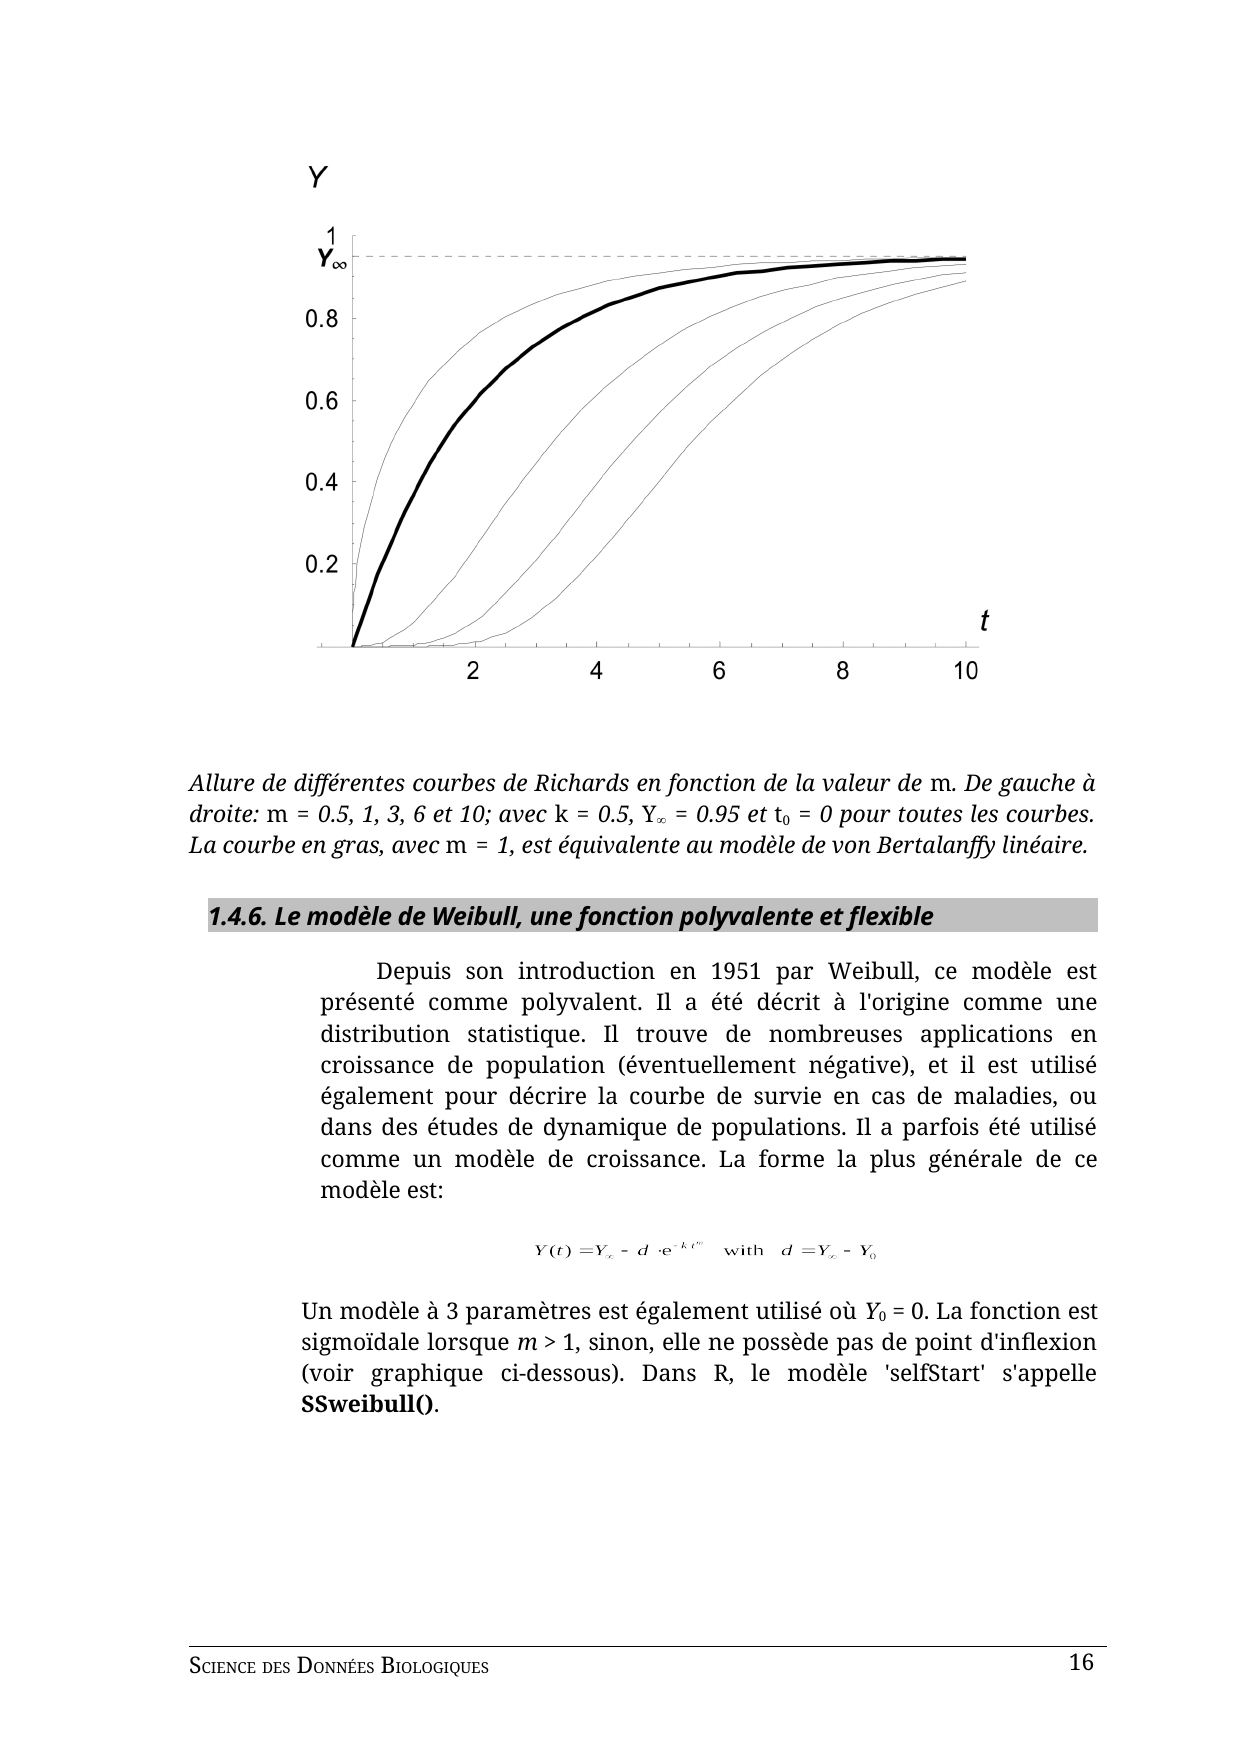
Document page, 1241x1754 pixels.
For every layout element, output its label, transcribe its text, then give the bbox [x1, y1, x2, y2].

picture [249, 150, 1039, 713]
text Depuis son introduction en 1951 par Weibull, ce modèle est présenté comme polyvalent. Il a été décrit à l'origine comme une distribution statistique. Il trouve de nombreuses applications en croissance de population (éventuellement négative), et il est utilisé également pour décrire la courbe de survie en cas de maladies, ou dans des études de dynamique de populations. Il a parfois été utilisé comme un modèle de croissance. La forme la plus générale de ce modèle est: [320, 955, 1098, 1205]
subtitle Le modèle de Weibull, une fonction polyvalente et flexible [208, 898, 1098, 932]
text Allure de différentes courbes de Richards en fonction de la valeur de m. De gauche à droite: m = 0.5, 1, 3, 6 et 10; avec k = 0.5, Y = 0.95 et t0 = 0 pour toutes les courbes. La courbe en gras, avec m = 1, est équivalente au modèle de von Bertalanffy linéaire. [189, 767, 1098, 861]
text Un modèle à 3 paramètres est également utilisé où Y0 = 0. La fonction est sigmoïdale lorsque m > 1, sinon, elle ne possède pas de point d'inflexion (voir graphique ci-dessous). Dans R, le modèle 'selfStart' s'appelle SSweibull(). [301, 1294, 1098, 1419]
